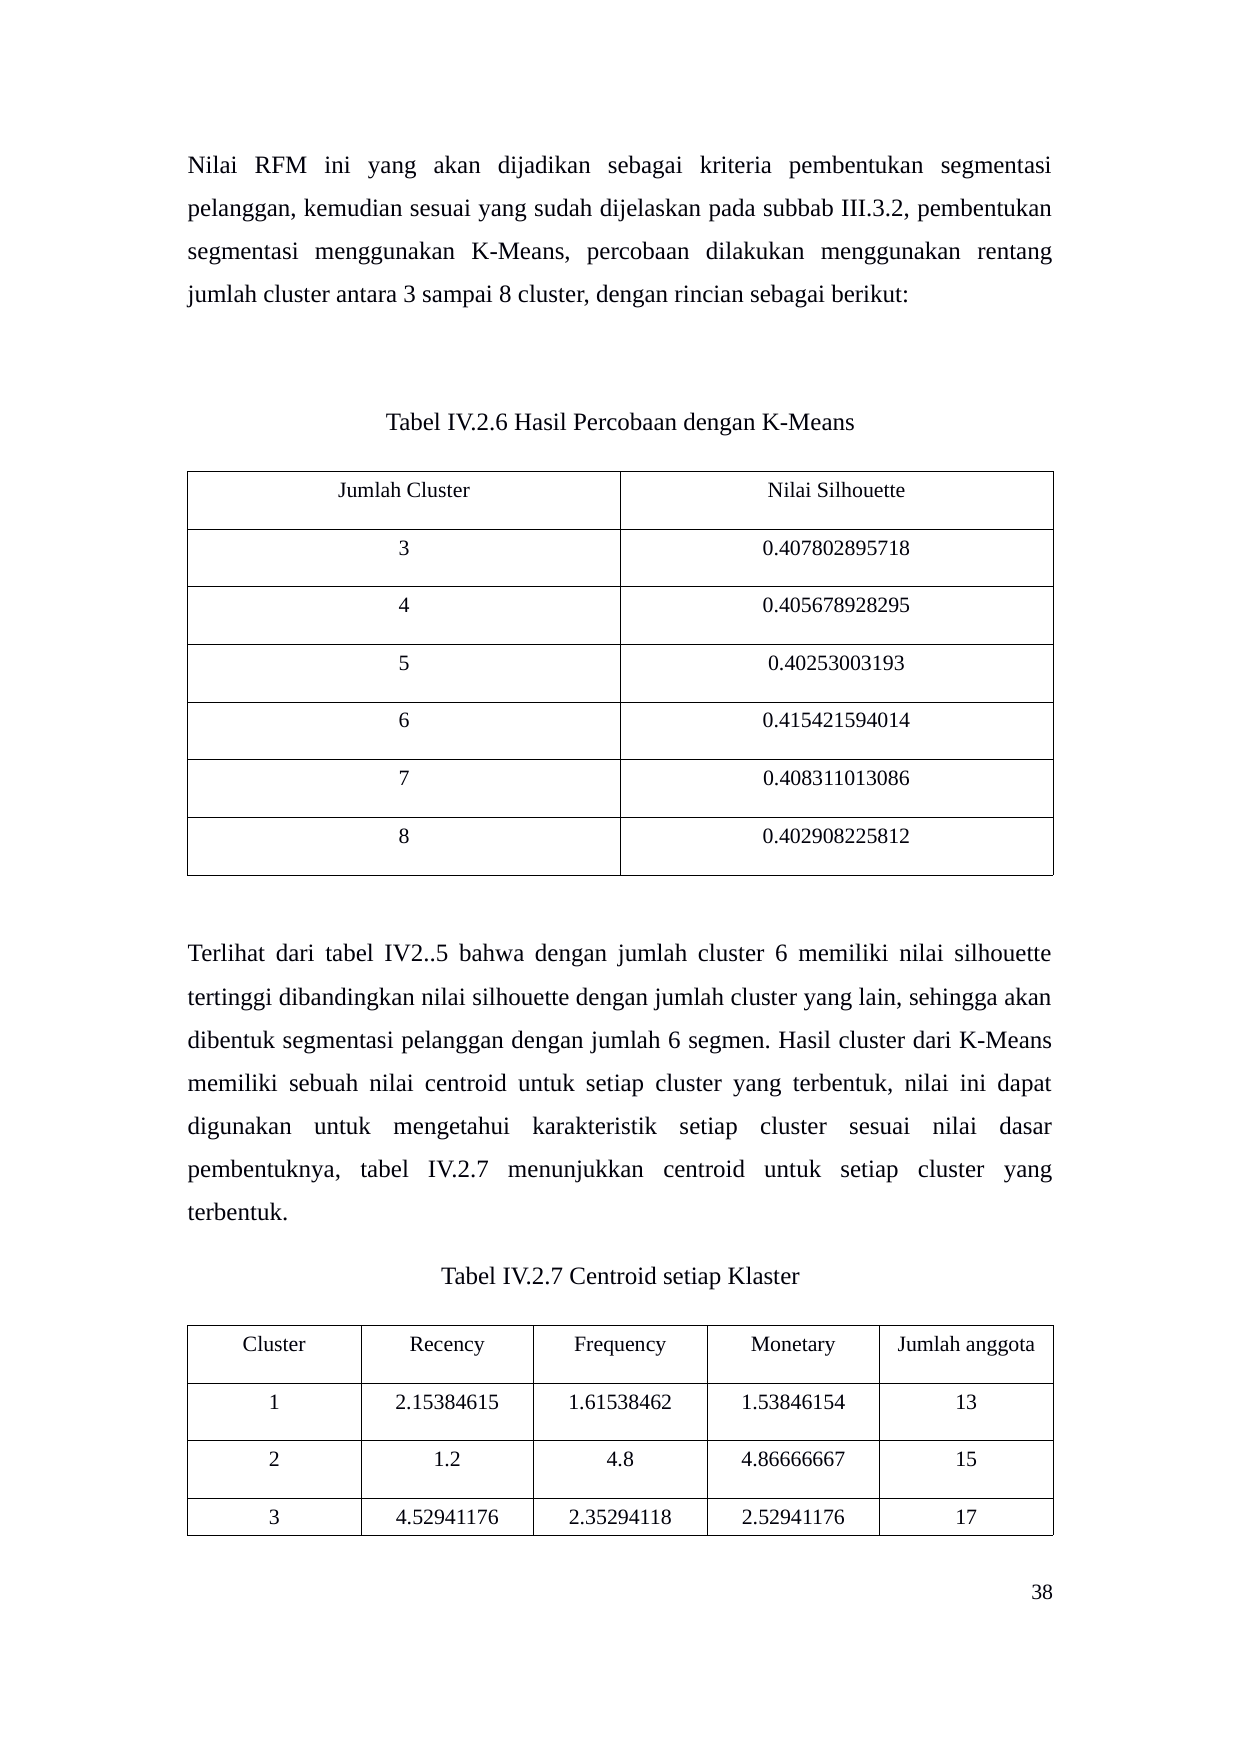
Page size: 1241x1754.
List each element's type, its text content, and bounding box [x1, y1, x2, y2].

table_cell 0.402908225812 [621, 818, 1053, 874]
table_cell 8 [188, 818, 620, 874]
table_cell 0.405678928295 [621, 587, 1053, 644]
table_cell 1.53846154 [708, 1384, 879, 1440]
table_cell 4.86666667 [708, 1441, 879, 1498]
table_cell 2.35294118 [534, 1499, 707, 1535]
table_header Nilai Silhouette [621, 472, 1053, 529]
table_cell 0.415421594014 [621, 703, 1053, 759]
table_cell 1 [188, 1384, 361, 1440]
table_cell 7 [188, 760, 620, 817]
table_cell 2.52941176 [708, 1499, 879, 1535]
table_header Frequency [534, 1326, 707, 1383]
table_cell 0.40253003193 [621, 645, 1053, 702]
text Terlihat dari tabel IV2..5 bahwa dengan jumlah cluster 6 memiliki nilai silhouette tertinggi dibandingkan nilai silhouette dengan jumlah cluster yang lain, sehingga akan dibentuk segmentasi pelanggan dengan jumlah 6 segmen. Hasil cluster dari K-Means memiliki sebuah nilai centroid untuk setiap cluster yang terbentuk, nilai ini dapat digunakan untuk mengetahui karakteristik setiap cluster sesuai nilai dasar pembentuknya, tabel IV.2.7 menunjukkan centroid untuk setiap cluster yang terbentuk. [187, 938, 1053, 1226]
table_cell 3 [188, 530, 620, 586]
table_cell 5 [188, 645, 620, 702]
table_cell 4.8 [534, 1441, 707, 1498]
table_cell 6 [188, 703, 620, 759]
table_header Monetary [708, 1326, 879, 1383]
table_cell 3 [188, 1499, 361, 1535]
table_header Recency [362, 1326, 533, 1383]
text Nilai RFM ini yang akan dijadikan sebagai kriteria pembentukan segmentasi pelanggan, kemudian sesuai yang sudah dijelaskan pada subbab III.3.2, pembentukan segmentasi menggunakan K-Means, percobaan dilakukan menggunakan rentang jumlah cluster antara 3 sampai 8 cluster, dengan rincian sebagai berikut: [187, 150, 1053, 308]
table_header Cluster [188, 1326, 361, 1383]
table_cell 13 [880, 1384, 1053, 1440]
table_cell 2 [188, 1441, 361, 1498]
table_cell 17 [880, 1499, 1053, 1535]
table_cell 0.408311013086 [621, 760, 1053, 817]
table_cell 0.407802895718 [621, 530, 1053, 586]
table_header Jumlah Cluster [188, 472, 620, 529]
table_cell 2.15384615 [362, 1384, 533, 1440]
table_cell 4 [188, 587, 620, 644]
table_cell 15 [880, 1441, 1053, 1498]
table_cell 1.61538462 [534, 1384, 707, 1440]
table_cell 4.52941176 [362, 1499, 533, 1535]
text Tabel IV.2.6 Hasil Percobaan dengan K-Means [187, 407, 1053, 436]
text Tabel IV.2.7 Centroid setiap Klaster [187, 1261, 1053, 1290]
table_header Jumlah anggota [880, 1326, 1053, 1383]
table_cell 1.2 [362, 1441, 533, 1498]
